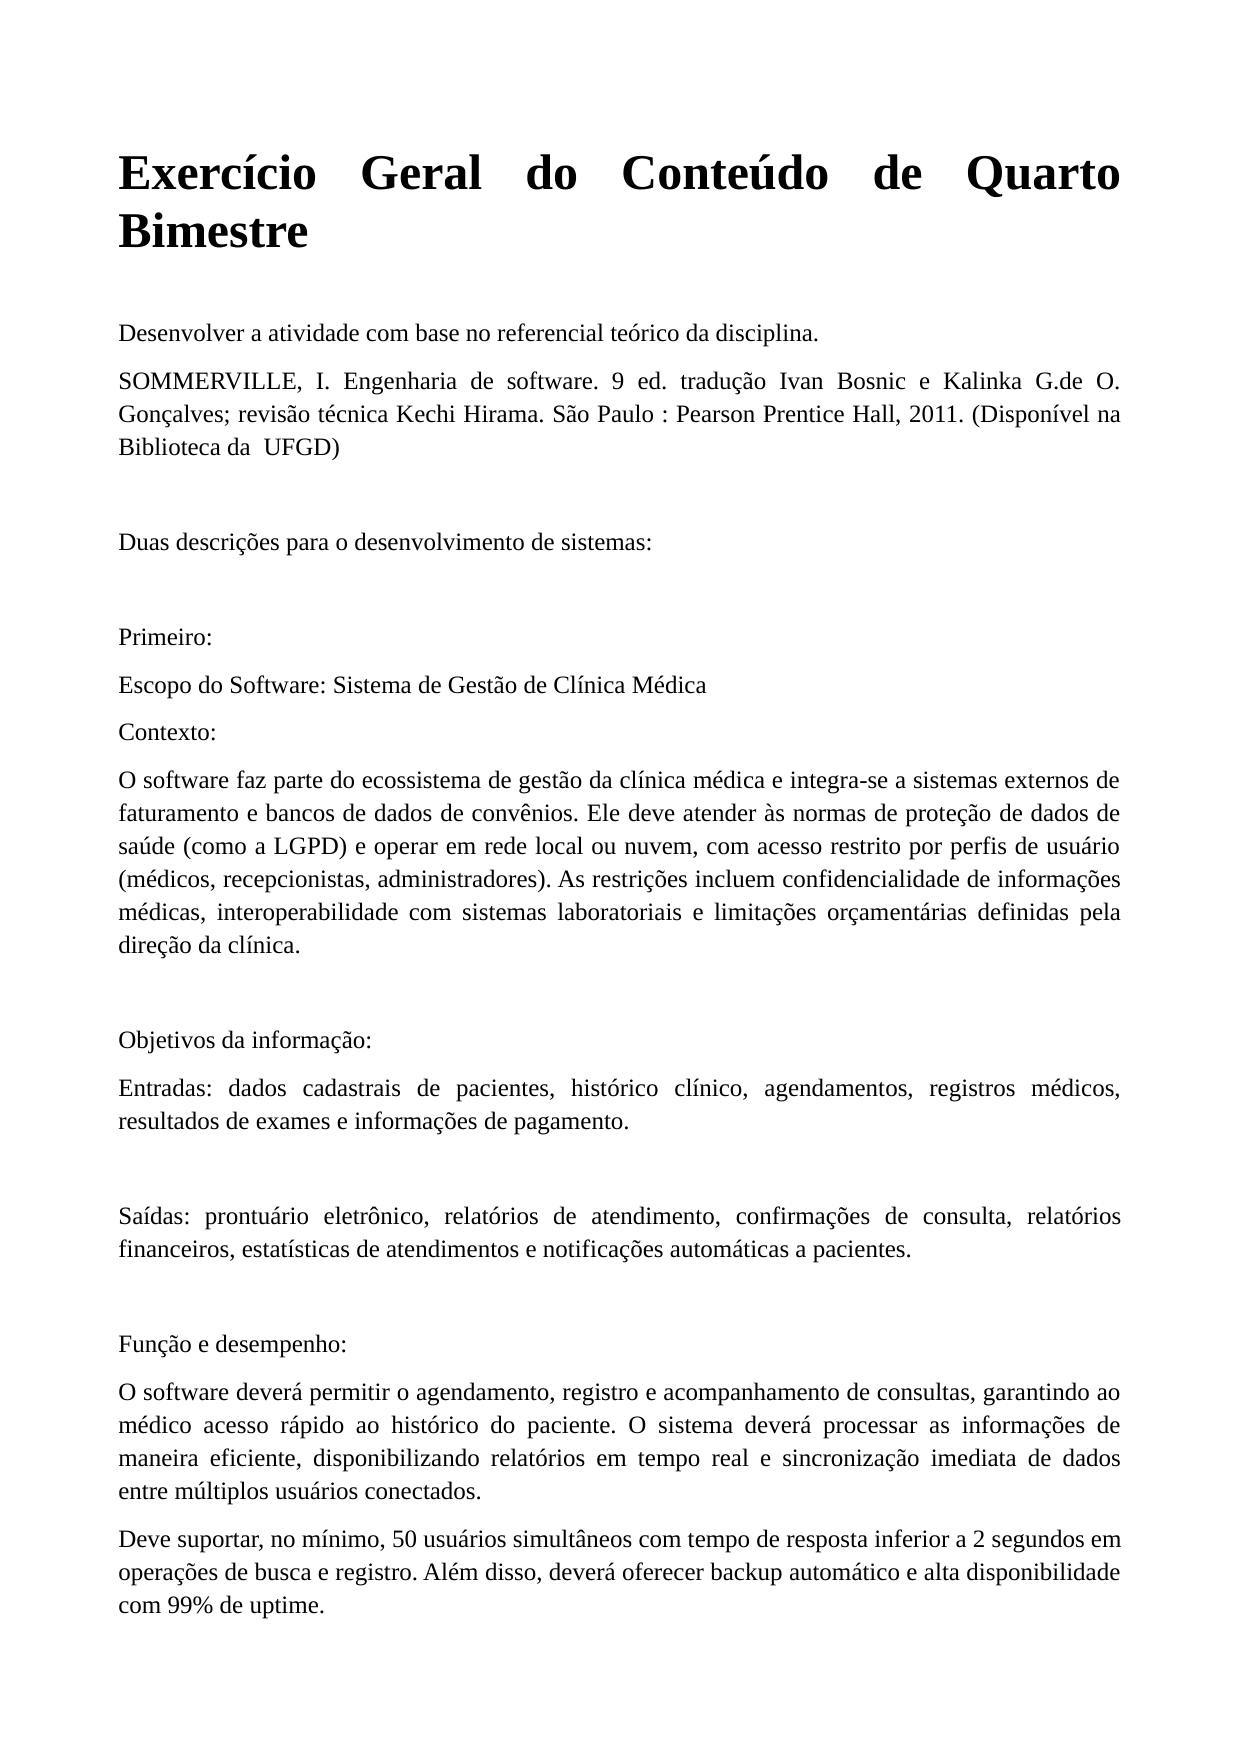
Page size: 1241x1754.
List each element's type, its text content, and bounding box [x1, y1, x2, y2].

text Objetivos da informação: [118, 1025, 1122, 1054]
text SOMMERVILLE, I. Engenharia de software. 9 ed. tradução Ivan Bosnic e Kalinka G.de O. Gonçalves; revisão técnica Kechi Hirama. São Paulo : Pearson Prentice Hall, 2011. (Disponível na Biblioteca da UFGD) [118, 366, 1122, 461]
text Deve suportar, no mínimo, 50 usuários simultâneos com tempo de resposta inferior a 2 segundos em operações de busca e registro. Além disso, deverá oferecer backup automático e alta disponibilidade com 99% de uptime. [118, 1524, 1122, 1618]
text Duas descrições para o desenvolvimento de sistemas: [118, 527, 1122, 556]
subtitle Exercício Geral do Conteúdo de Quarto Bimestre [118, 143, 1122, 258]
text Primeiro: [118, 622, 1122, 651]
text Saídas: prontuário eletrônico, relatórios de atendimento, confirmações de consulta, relatórios financeiros, estatísticas de atendimentos e notificações automáticas a pacientes. [118, 1201, 1122, 1263]
text Desenvolver a atividade com base no referencial teórico da disciplina. [118, 318, 1122, 347]
text Contexto: [118, 717, 1122, 746]
text O software deverá permitir o agendamento, registro e acompanhamento de consultas, garantindo ao médico acesso rápido ao histórico do paciente. O sistema deverá processar as informações de maneira eficiente, disponibilizando relatórios em tempo real e sincronização imediata de dados entre múltiplos usuários conectados. [118, 1377, 1122, 1505]
text Função e desempenho: [118, 1329, 1122, 1358]
text Entradas: dados cadastrais de pacientes, histórico clínico, agendamentos, registros médicos, resultados de exames e informações de pagamento. [118, 1073, 1122, 1135]
text Escopo do Software: Sistema de Gestão de Clínica Médica [118, 670, 1122, 699]
text O software faz parte do ecossistema de gestão da clínica médica e integra-se a sistemas externos de faturamento e bancos de dados de convênios. Ele deve atender às normas de proteção de dados de saúde (como a LGPD) e operar em rede local ou nuvem, com acesso restrito por perfis de usuário (médicos, recepcionistas, administradores). As restrições incluem confidencialidade de informações médicas, interoperabilidade com sistemas laboratoriais e limitações orçamentárias definidas pela direção da clínica. [118, 765, 1122, 959]
